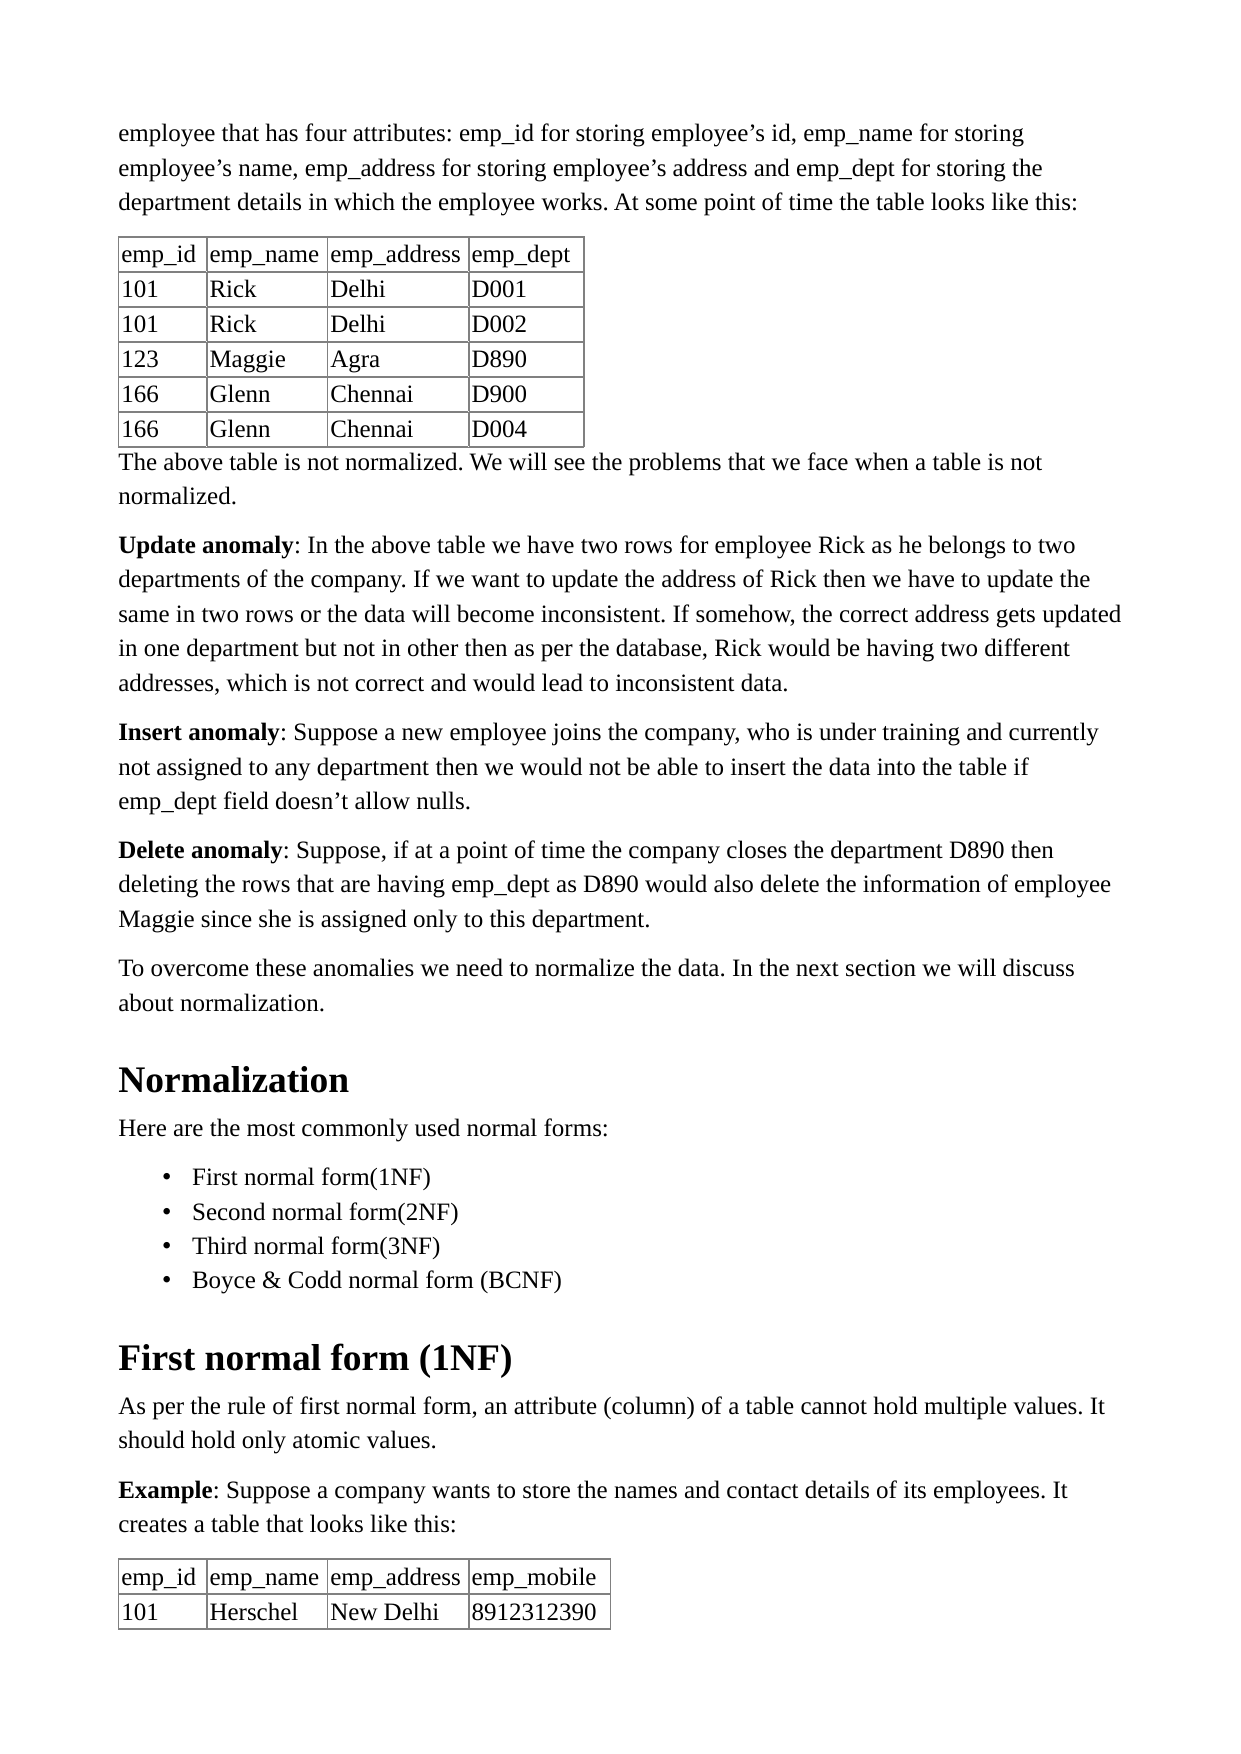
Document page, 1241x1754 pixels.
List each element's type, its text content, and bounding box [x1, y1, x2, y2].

text Here are the most commonly used normal forms: [118, 1113, 1122, 1142]
table_header emp_id [119, 1560, 206, 1593]
table_cell 123 [119, 343, 206, 376]
table_cell Rick [208, 308, 327, 341]
text Update anomaly: In the above table we have two rows for employee Rick as he belongs to two departments of the company. If we want to update the address of Rick then we have to update the same in two rows or the data will become inconsistent. If somehow, the correct address gets updated in one department but not in other then as per the database, Rick would be having two different addresses, which is not correct and would lead to inconsistent data. [118, 530, 1122, 697]
table_header emp_mobile [470, 1560, 610, 1593]
table_cell D004 [470, 413, 583, 446]
table_cell Chennai [328, 413, 468, 446]
table_header emp_name [208, 1560, 327, 1593]
table_cell D900 [470, 378, 583, 411]
table_cell Herschel [208, 1595, 327, 1628]
list Second normal form(2NF) [162, 1197, 1122, 1225]
subtitle First normal form (1NF) [118, 1336, 1122, 1379]
table_cell D890 [470, 343, 583, 376]
table_cell 101 [119, 1595, 206, 1628]
table_header emp_name [208, 238, 327, 271]
text Delete anomaly: Suppose, if at a point of time the company closes the department D890 then deleting the rows that are having emp_dept as D890 would also delete the information of employee Maggie since she is assigned only to this department. [118, 835, 1122, 933]
table_cell Delhi [328, 273, 468, 306]
table_cell Delhi [328, 308, 468, 341]
text The above table is not normalized. We will see the problems that we face when a table is not normalized. [118, 447, 1122, 510]
table_cell Maggie [208, 343, 327, 376]
table_header emp_id [119, 238, 206, 271]
table_cell 8912312390 [470, 1595, 610, 1628]
table_header emp_address [328, 1560, 468, 1593]
text Example: Suppose a company wants to store the names and contact details of its employees. It creates a table that looks like this: [118, 1475, 1122, 1538]
table_cell 166 [119, 378, 206, 411]
table_header emp_address [328, 238, 468, 271]
table_cell 101 [119, 273, 206, 306]
text employee that has four attributes: emp_id for storing employee’s id, emp_name for storing employee’s name, emp_address for storing employee’s address and emp_dept for storing the department details in which the employee works. At some point of time the table looks like this: [118, 118, 1122, 216]
list Third normal form(3NF) [162, 1231, 1122, 1260]
table_cell 101 [119, 308, 206, 341]
table_cell Glenn [208, 378, 327, 411]
text As per the rule of first normal form, an attribute (column) of a table cannot hold multiple values. It should hold only atomic values. [118, 1391, 1122, 1454]
subtitle Normalization [118, 1057, 1122, 1101]
table_cell New Delhi [328, 1595, 468, 1628]
list Boyce & Codd normal form (BCNF) [162, 1266, 1122, 1294]
table_header emp_dept [470, 238, 583, 271]
list First normal form(1NF) [162, 1162, 1122, 1191]
table_cell 166 [119, 413, 206, 446]
table_cell Chennai [328, 378, 468, 411]
table_cell Rick [208, 273, 327, 306]
text To overcome these anomalies we need to normalize the data. In the next section we will discuss about normalization. [118, 953, 1122, 1016]
table_cell Agra [328, 343, 468, 376]
table_cell Glenn [208, 413, 327, 446]
table_cell D002 [470, 308, 583, 341]
text Insert anomaly: Suppose a new employee joins the company, who is under training and currently not assigned to any department then we would not be able to insert the data into the table if emp_dept field doesn’t allow nulls. [118, 717, 1122, 815]
table_cell D001 [470, 273, 583, 306]
